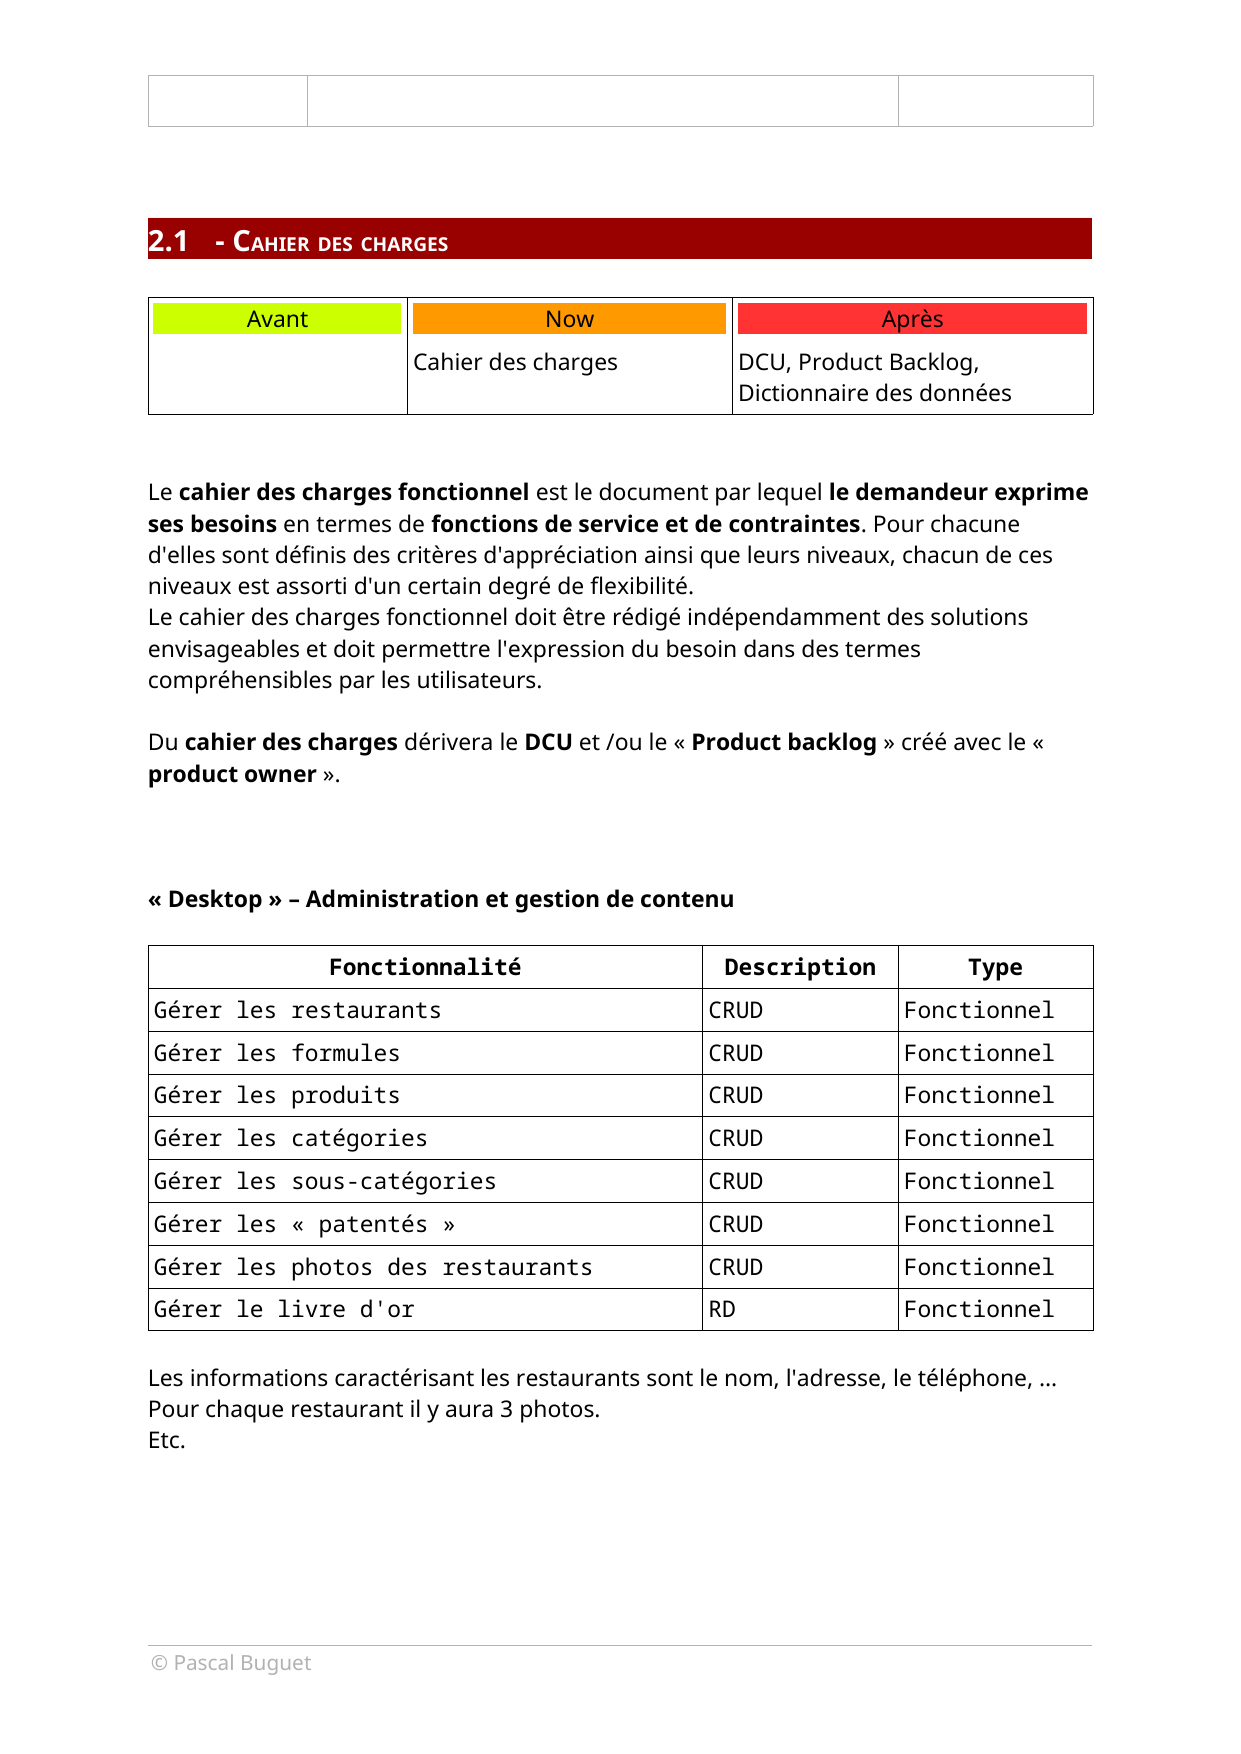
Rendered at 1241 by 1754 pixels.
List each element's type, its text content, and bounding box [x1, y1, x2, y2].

table_cell DCU, Product Backlog, Dictionnaire des données [733, 340, 1093, 414]
table_cell RD [703, 1289, 898, 1330]
text Etc. [148, 1424, 1092, 1456]
table_cell Gérer les « patentés » [149, 1203, 702, 1245]
table_cell Gérer les produits [149, 1075, 702, 1116]
table_cell Gérer les photos des restaurants [149, 1246, 702, 1288]
table_header Fonctionnalité [149, 946, 702, 988]
table_cell Fonctionnel [899, 1117, 1093, 1159]
text « Desktop » – Administration et gestion de contenu [148, 883, 1092, 914]
table_cell Gérer les restaurants [149, 989, 702, 1031]
text Le cahier des charges fonctionnel est le document par lequel le demandeur exprime ses besoins en termes de fonctions de service et de contraintes. Pour chacune d'elles sont définis des critères d'appréciation ainsi que leurs niveaux, chacun de ces niveaux est assorti d'un certain degré de flexibilité. [148, 476, 1092, 601]
table_header Description [703, 946, 898, 988]
table_header Après [733, 298, 1093, 340]
table_cell Cahier des charges [408, 340, 732, 414]
text Du cahier des charges dérivera le DCU et /ou le « Product backlog » créé avec le « product owner ». [148, 726, 1092, 789]
table_header Now [408, 298, 732, 340]
table_cell Gérer le livre d'or [149, 1289, 702, 1330]
table_cell [149, 340, 407, 414]
table_cell Gérer les sous-catégories [149, 1160, 702, 1202]
table_header Avant [149, 298, 407, 340]
table_cell CRUD [703, 1032, 898, 1073]
table_cell Fonctionnel [899, 1246, 1093, 1288]
table_cell CRUD [703, 1117, 898, 1159]
table_cell Fonctionnel [899, 1289, 1093, 1330]
table_cell Fonctionnel [899, 1203, 1093, 1245]
table_cell CRUD [703, 1246, 898, 1288]
text Les informations caractérisant les restaurants sont le nom, l'adresse, le téléphone, … [148, 1362, 1092, 1393]
table_header Type [899, 946, 1093, 988]
table_cell CRUD [703, 1160, 898, 1202]
table_cell Fonctionnel [899, 1160, 1093, 1202]
table_cell CRUD [703, 989, 898, 1031]
table_cell Fonctionnel [899, 1075, 1093, 1116]
text Pour chaque restaurant il y aura 3 photos. [148, 1393, 1092, 1424]
table_cell Gérer les catégories [149, 1117, 702, 1159]
table_cell CRUD [703, 1075, 898, 1116]
text Le cahier des charges fonctionnel doit être rédigé indépendamment des solutions envisageables et doit permettre l'expression du besoin dans des termes compréhensibles par les utilisateurs. [148, 601, 1092, 695]
table_cell Gérer les formules [149, 1032, 702, 1073]
table_cell Fonctionnel [899, 1032, 1093, 1073]
table_cell Fonctionnel [899, 989, 1093, 1031]
table_cell CRUD [703, 1203, 898, 1245]
subtitle - Cahier des charges [148, 218, 1092, 259]
